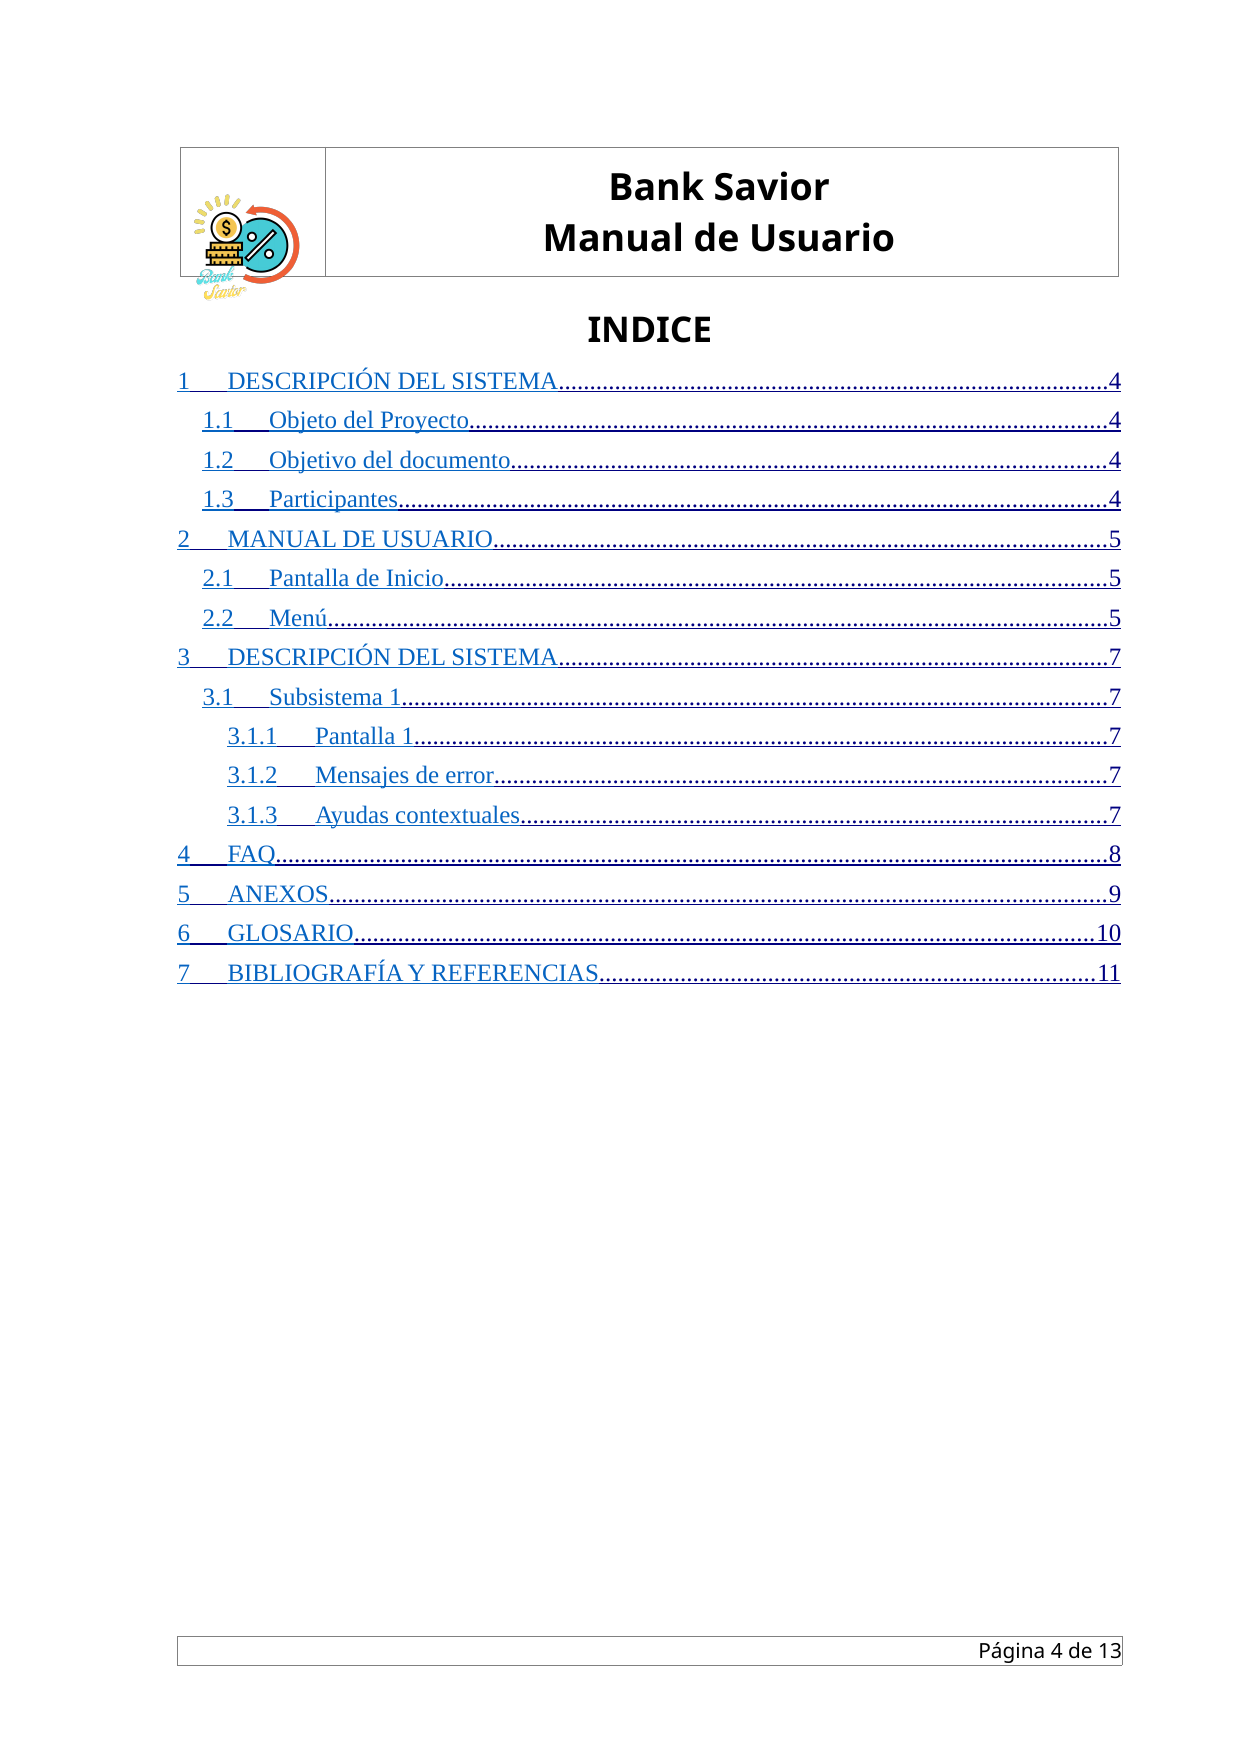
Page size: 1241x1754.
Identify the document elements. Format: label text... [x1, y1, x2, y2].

text 1.3 Participantes 4 [202, 484, 1122, 513]
text 5 ANEXOS 9 [177, 879, 1122, 908]
text 2.1 Pantalla de Inicio 5 [202, 563, 1122, 592]
text 7 BIBLIOGRAFÍA Y REFERENCIAS 11 [177, 958, 1122, 987]
text 6 GLOSARIO 10 [177, 918, 1122, 947]
text INDICE [177, 305, 1122, 353]
text 2.2 Menú 5 [202, 603, 1122, 632]
text 1.2 Objetivo del documento 4 [202, 445, 1122, 474]
text 3.1 Subsistema 1 7 [202, 682, 1122, 711]
text 3.1.1 Pantalla 1 7 [227, 721, 1122, 750]
text 1 DESCRIPCIÓN DEL SISTEMA 4 [177, 366, 1122, 395]
text 3.1.3 Ayudas contextuales 7 [227, 800, 1122, 829]
text 2 MANUAL DE USUARIO 5 [177, 524, 1122, 553]
text 3.1.2 Mensajes de error 7 [227, 761, 1122, 789]
text 1.1 Objeto del Proyecto 4 [202, 405, 1122, 434]
text 3 DESCRIPCIÓN DEL SISTEMA 7 [177, 642, 1122, 671]
text 4 FAQ 8 [177, 839, 1122, 868]
